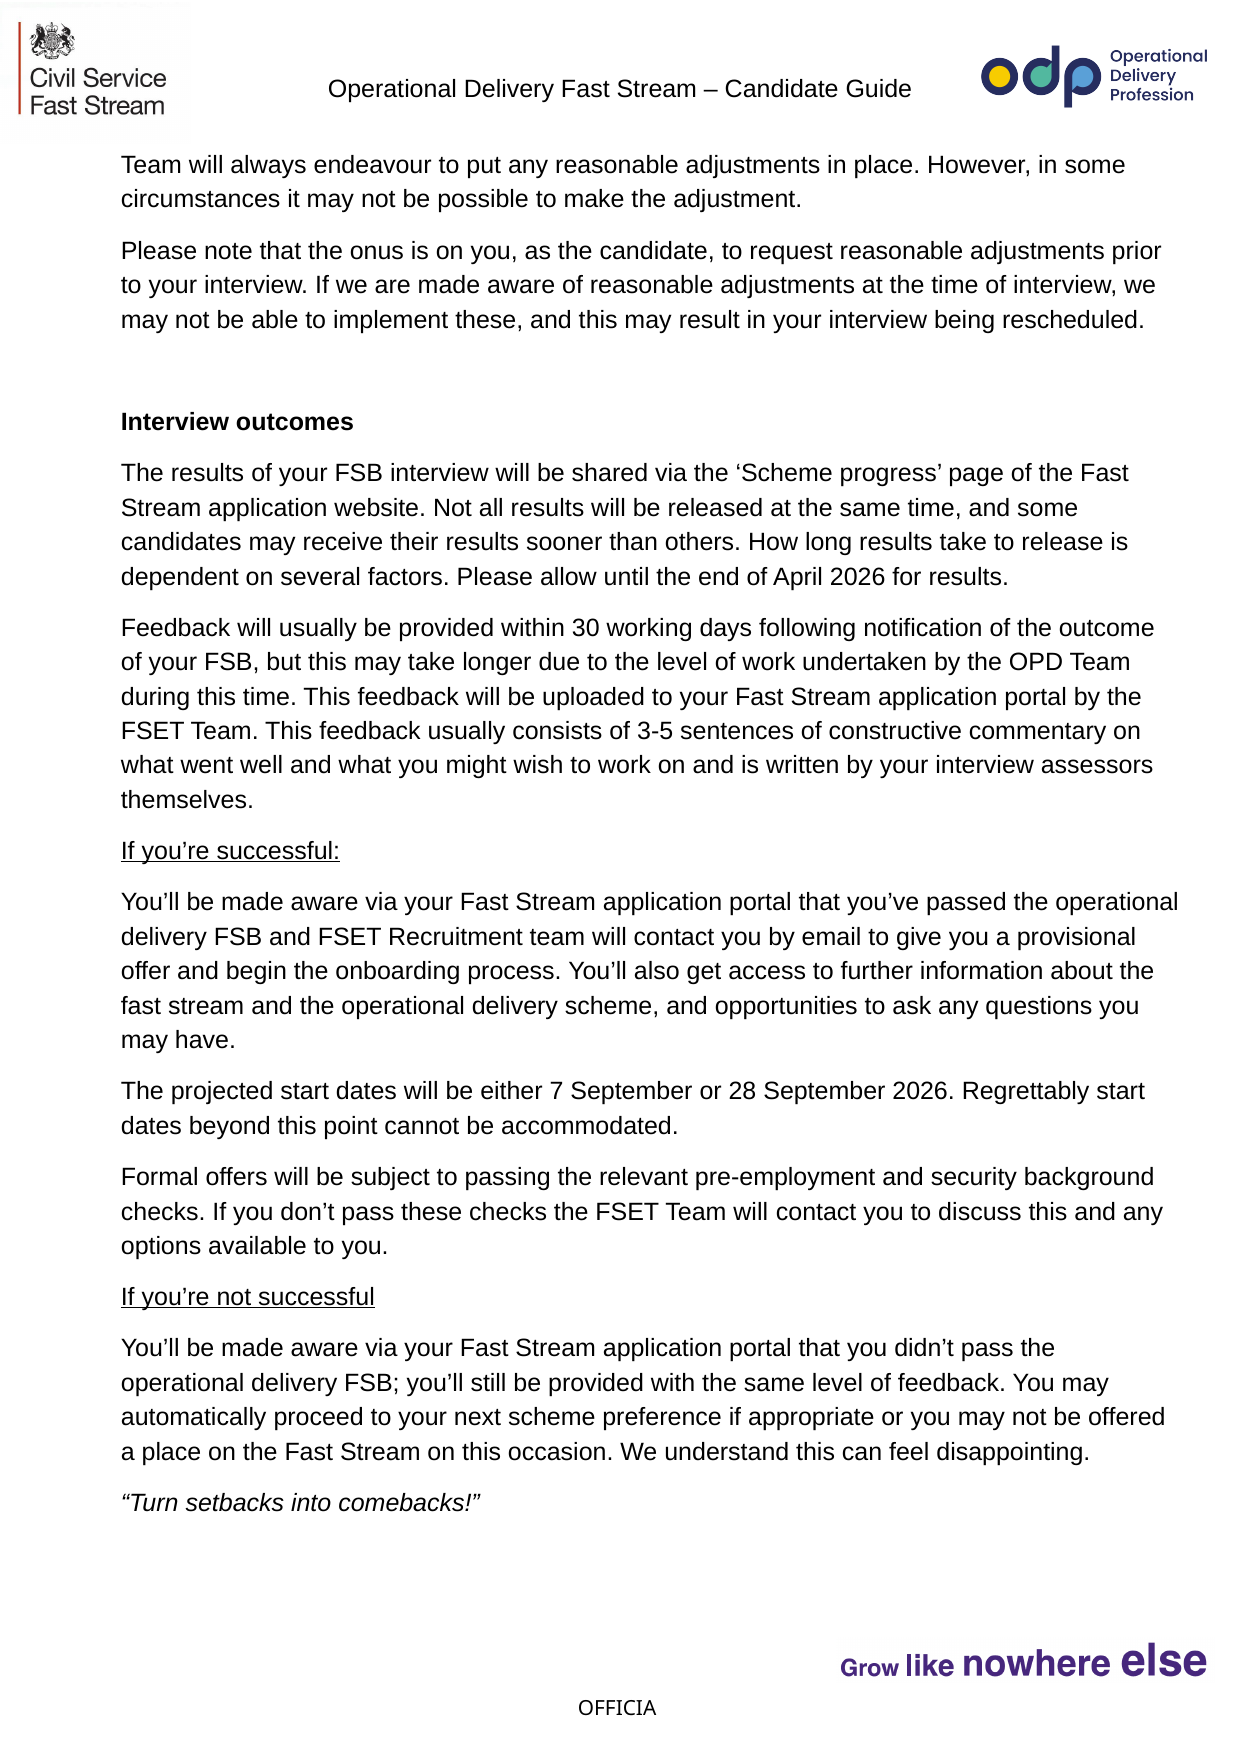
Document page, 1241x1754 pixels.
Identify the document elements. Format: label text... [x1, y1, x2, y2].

text Interview outcomes [121, 407, 1184, 436]
text You’ll be made aware via your Fast Stream application portal that you’ve passed the operational delivery FSB and FSET Recruitment team will contact you by email to give you a provisional offer and begin the onboarding process. You’ll also get access to further information about the fast stream and the operational delivery scheme, and opportunities to ask any questions you may have. [121, 887, 1184, 1054]
text The projected start dates will be either 7 September or 28 September 2026. Regrettably start dates beyond this point cannot be accommodated. [121, 1076, 1184, 1139]
text “Turn setbacks into comebacks!” [121, 1488, 1184, 1517]
text If you’re not successful [121, 1282, 1184, 1311]
text Feedback will usually be provided within 30 working days following notification of the outcome of your FSB, but this may take longer due to the level of work undertaken by the OPD Team during this time. This feedback will be uploaded to your Fast Stream application portal by the FSET Team. This feedback usually consists of 3-5 sentences of constructive commentary on what went well and what you might wish to work on and is written by your interview assessors themselves. [121, 613, 1184, 814]
text You’ll be made aware via your Fast Stream application portal that you didn’t pass the operational delivery FSB; you’ll still be provided with the same level of feedback. You may automatically proceed to your next scheme preference if appropriate or you may not be offered a place on the Fast Stream on this occasion. We understand this can feel disappointing. [121, 1333, 1184, 1465]
text Formal offers will be subject to passing the relevant pre-employment and security background checks. If you don’t pass these checks the FSET Team will contact you to discuss this and any options available to you. [121, 1162, 1184, 1260]
text The results of your FSB interview will be shared via the ‘Scheme progress’ page of the Fast Stream application website. Not all results will be released at the same time, and some candidates may receive their results sooner than others. How long results take to release is dependent on several factors. Please allow until the end of April 2026 for results. [121, 458, 1184, 590]
text Team will always endeavour to put any reasonable adjustments in place. However, in some circumstances it may not be possible to make the adjustment. [121, 150, 1184, 213]
text If you’re successful: [121, 836, 1184, 865]
text Please note that the onus is on you, as the candidate, to request reasonable adjustments prior to your interview. If we are made aware of reasonable adjustments at the time of interview, we may not be able to implement these, and this may result in your interview being rescheduled. [121, 236, 1184, 333]
